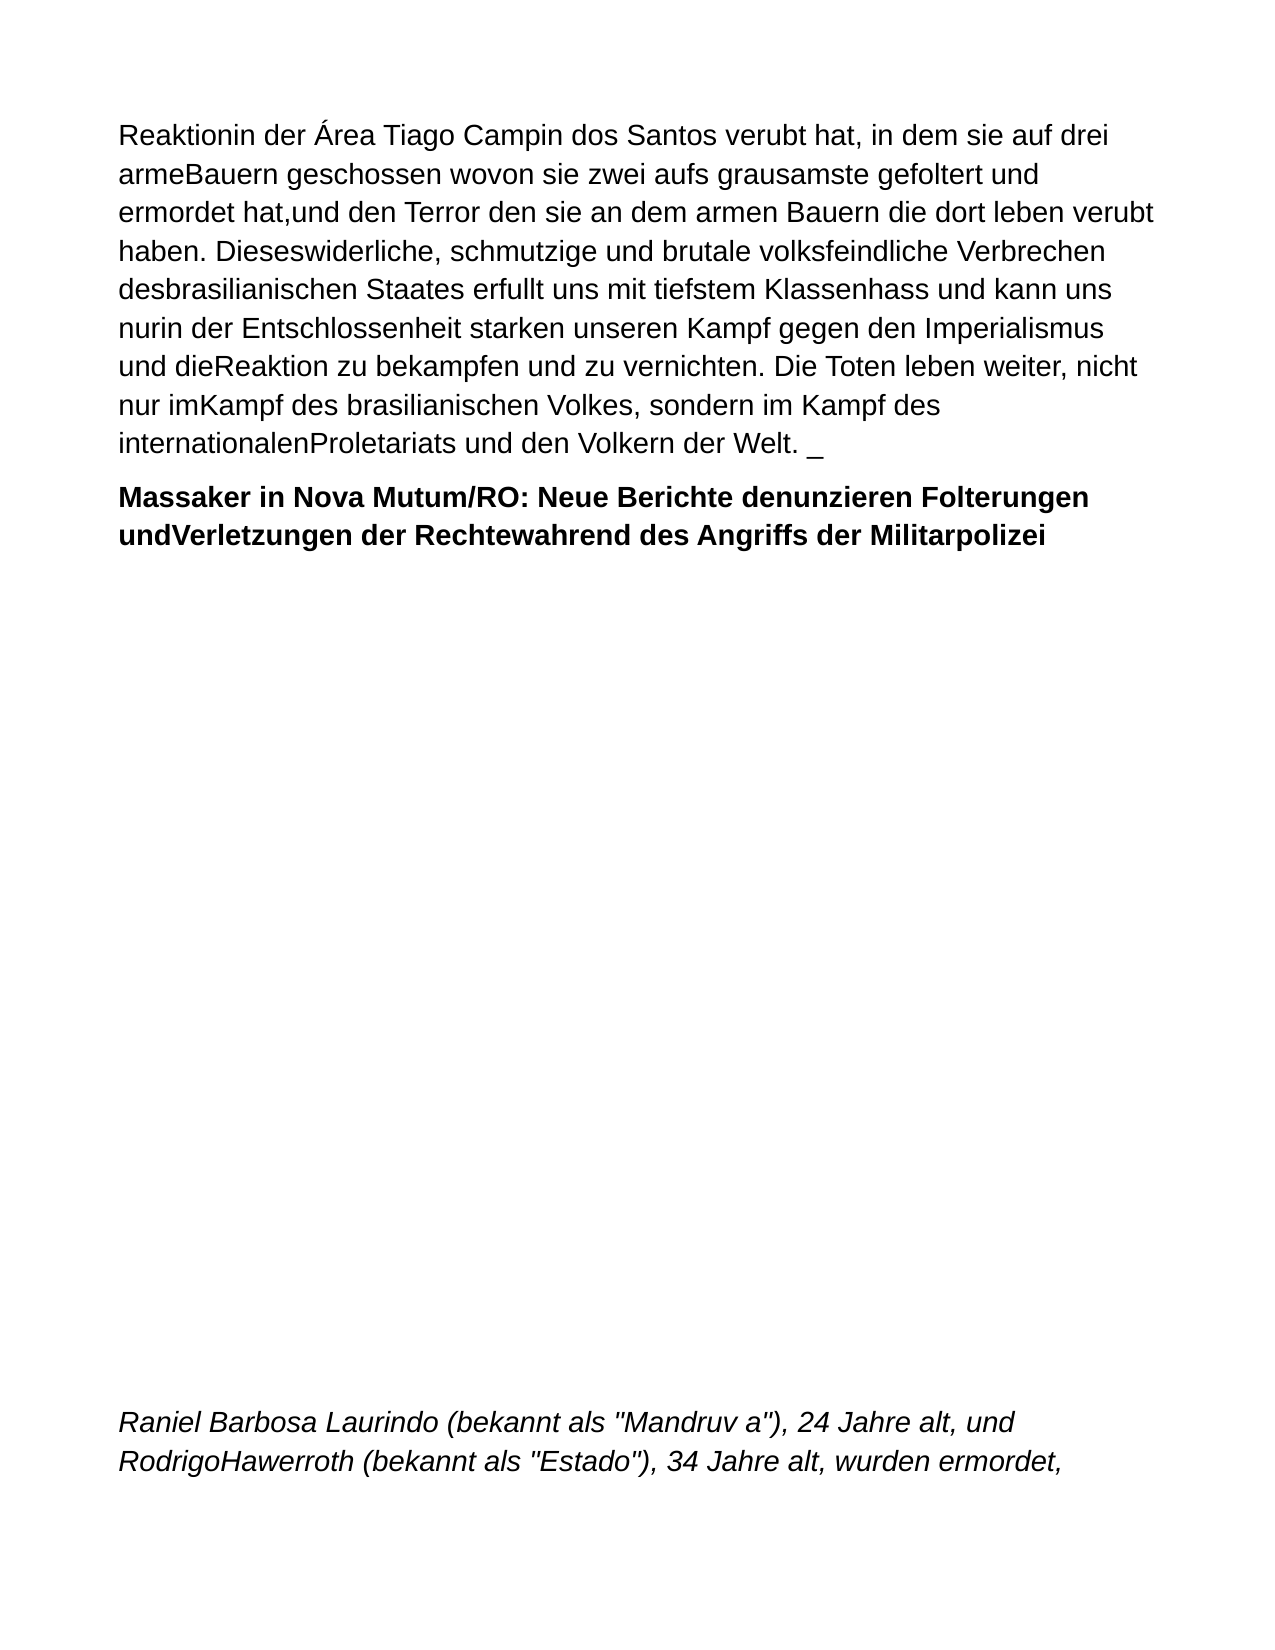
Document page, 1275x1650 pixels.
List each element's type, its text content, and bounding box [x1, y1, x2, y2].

text Massaker in Nova Mutum/RO: Neue Berichte denunzieren Folterungen undVerletzungen der Rechtewahrend des Angriffs der Militarpolizei [118, 479, 1157, 552]
text Raniel Barbosa Laurindo (bekannt als "Mandruv a"), 24 Jahre alt, und RodrigoHawerroth (bekannt als "Estado"), 34 Jahre alt, wurden ermordet, [118, 1405, 1157, 1477]
text Reaktionin der Área Tiago Campin dos Santos verubt hat, in dem sie auf drei armeBauern geschossen wovon sie zwei aufs grausamste gefoltert und ermordet hat,und den Terror den sie an dem armen Bauern die dort leben verubt haben. Dieseswiderliche, schmutzige und brutale volksfeindliche Verbrechen desbrasilianischen Staates erfullt uns mit tiefstem Klassenhass und kann uns nurin der Entschlossenheit starken unseren Kampf gegen den Imperialismus und dieReaktion zu bekampfen und zu vernichten. Die Toten leben weiter, nicht nur imKampf des brasilianischen Volkes, sondern im Kampf des internationalenProletariats und den Volkern der Welt. _ [118, 118, 1157, 460]
